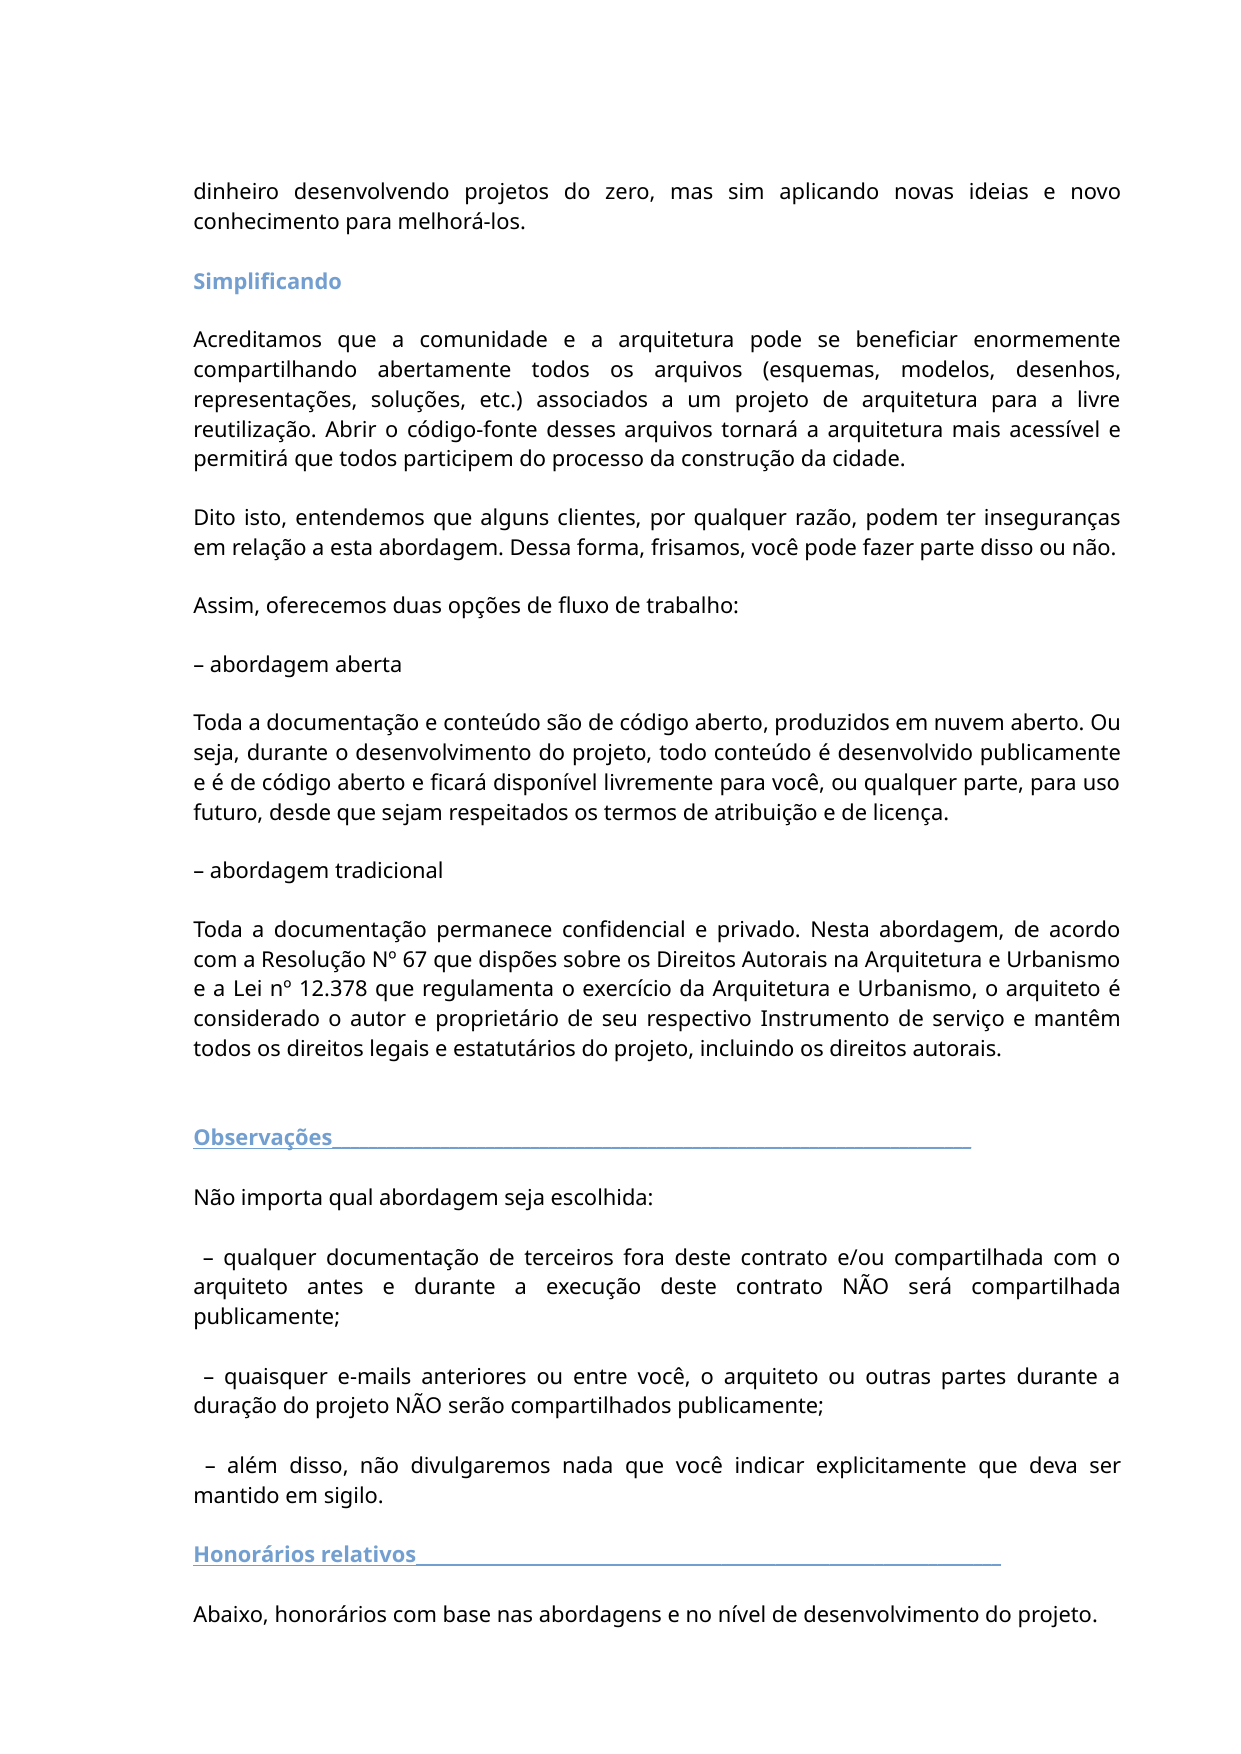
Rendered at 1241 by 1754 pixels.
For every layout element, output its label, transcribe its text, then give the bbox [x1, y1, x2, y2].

list Toda a documentação e conteúdo são de código aberto, produzidos em nuvem aberto. Ou seja, durante o desenvolvimento do projeto, todo conteúdo é desenvolvido publicamente e é de código aberto e ficará disponível livremente para você, ou qualquer parte, para uso futuro, desde que sejam respeitados os termos de atribuição e de licença. [156, 707, 1122, 827]
list Abaixo, honorários com base nas abordagens e no nível de desenvolvimento do projeto. [156, 1599, 1122, 1629]
list – abordagem aberta [156, 649, 1122, 679]
list – qualquer documentação de terceiros fora deste contrato e/ou compartilhada com o arquiteto antes e durante a execução deste contrato NÃO será compartilhada publicamente; [156, 1242, 1122, 1331]
list Acreditamos que a comunidade e a arquitetura pode se beneficiar enormemente compartilhando abertamente todos os arquivos (esquemas, modelos, desenhos, representações, soluções, etc.) associados a um projeto de arquitetura para a livre reutilização. Abrir o código-fonte desses arquivos tornará a arquitetura mais acessível e permitirá que todos participem do processo da construção da cidade. [156, 324, 1122, 473]
list Toda a documentação permanece confidencial e privado. Nesta abordagem, de acordo com a Resolução Nº 67 que dispões sobre os Direitos Autorais na Arquitetura e Urbanismo e a Lei nº 12.378 que regulamenta o exercício da Arquitetura e Urbanismo, o arquiteto é considerado o autor e proprietário de seu respectivo Instrumento de serviço e mantêm todos os direitos legais e estatutários do projeto, incluindo os direitos autorais. [156, 914, 1122, 1063]
list – quaisquer e-mails anteriores ou entre você, o arquiteto ou outras partes durante a duração do projeto NÃO serão compartilhados publicamente; [156, 1361, 1122, 1420]
list Honorários relativos_________________________________________________________________ [156, 1539, 1122, 1569]
list – além disso, não divulgaremos nada que você indicar explicitamente que deva ser mantido em sigilo. [156, 1450, 1122, 1510]
list Simplificando [156, 266, 1122, 296]
list Observações_______________________________________________________________________ [156, 1122, 1122, 1152]
list – abordagem tradicional [156, 855, 1122, 885]
list Assim, oferecemos duas opções de fluxo de trabalho: [156, 590, 1122, 620]
list Dito isto, entendemos que alguns clientes, por qualquer razão, podem ter inseguranças em relação a esta abordagem. Dessa forma, frisamos, você pode fazer parte disso ou não. [156, 502, 1122, 562]
list Não importa qual abordagem seja escolhida: [156, 1182, 1122, 1212]
list dinheiro desenvolvendo projetos do zero, mas sim aplicando novas ideias e novo conhecimento para melhorá-los. [156, 176, 1122, 236]
